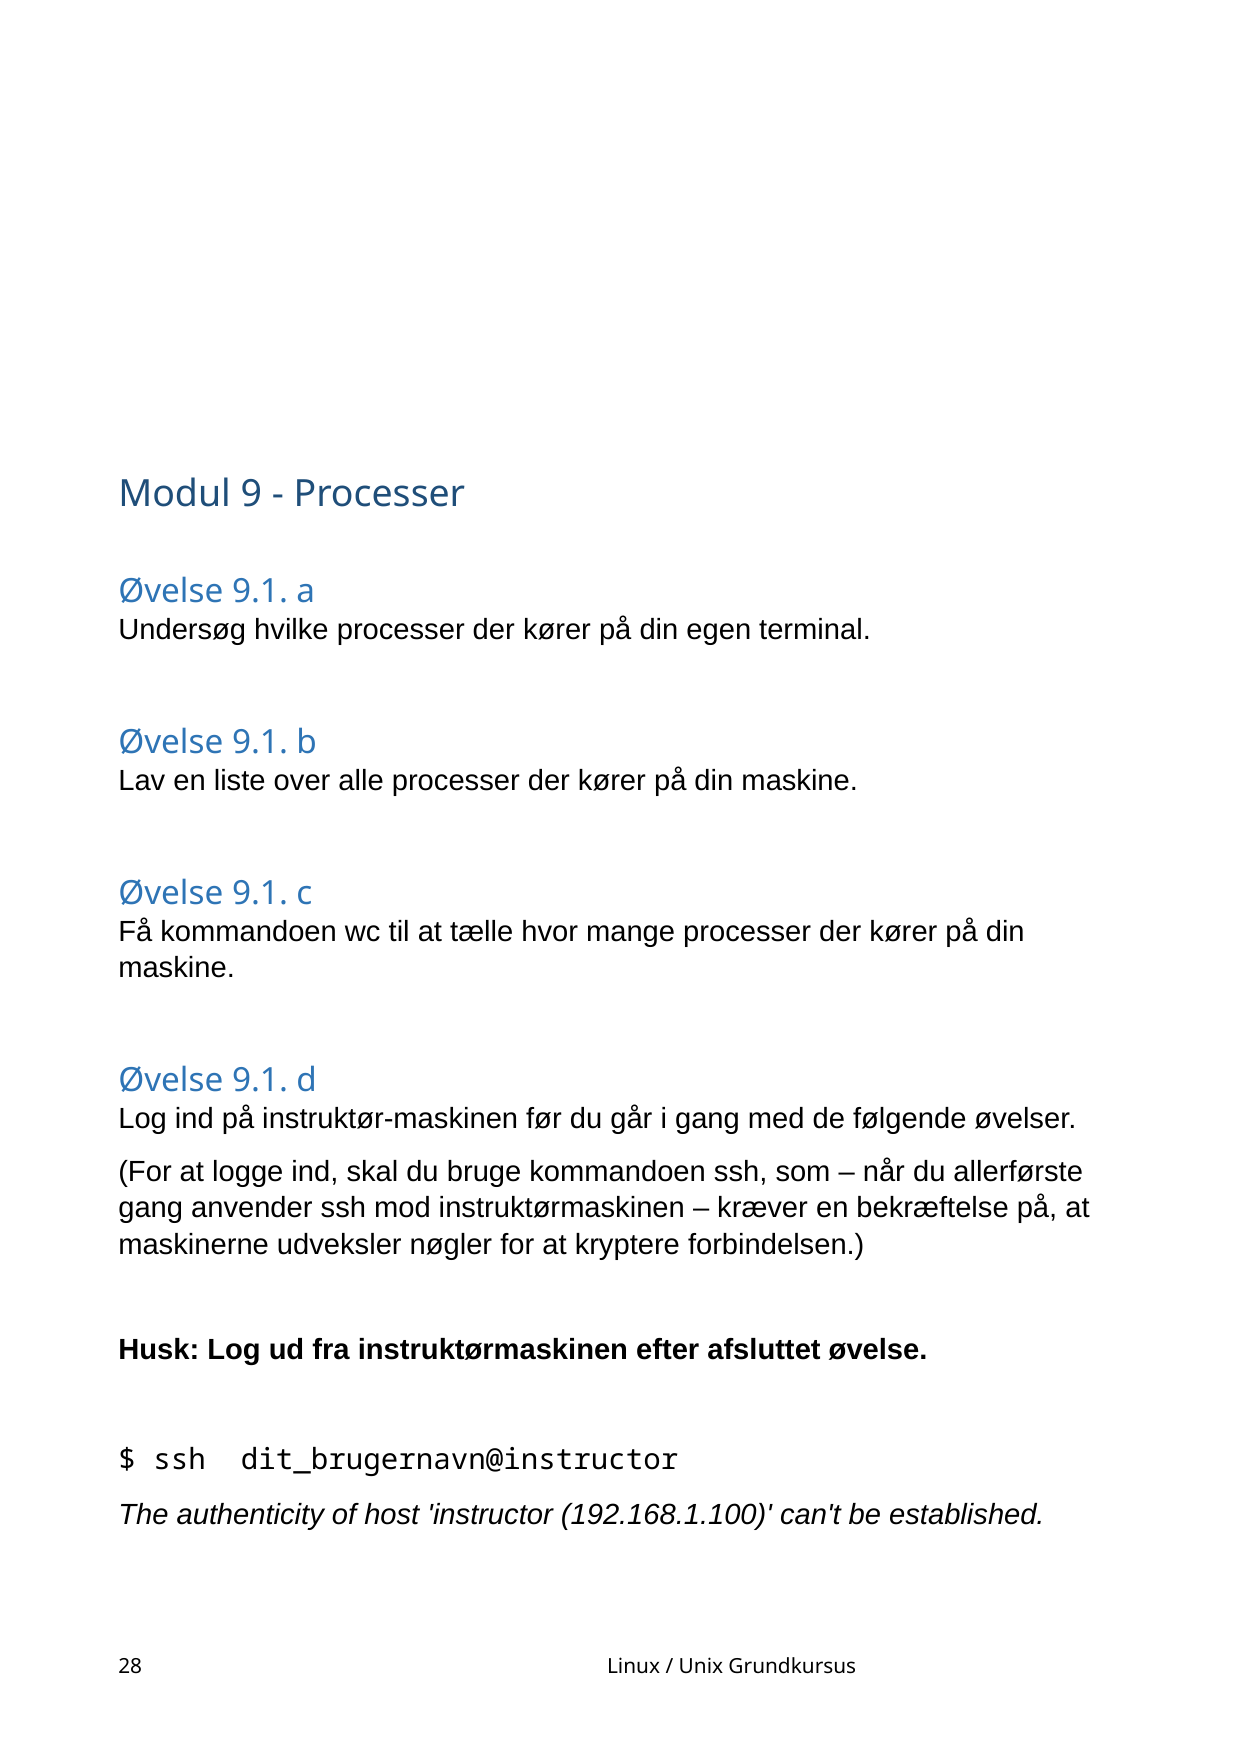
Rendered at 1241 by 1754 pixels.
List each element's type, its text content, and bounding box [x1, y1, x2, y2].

text (For at logge ind, skal du bruge kommandoen ssh, som – når du allerførste gang anvender ssh mod instruktørmaskinen – kræver en bekræftelse på, at maskinerne udveksler nøgler for at kryptere forbindelsen.) [118, 1154, 1122, 1260]
text The authenticity of host 'instructor (192.168.1.100)' can't be established. [118, 1497, 1122, 1531]
subtitle Øvelse 9.1. b [118, 718, 1122, 763]
subtitle Øvelse 9.1. a [118, 521, 1122, 612]
text Lav en liste over alle processer der kører på din maskine. [118, 763, 1122, 797]
text $ ssh dit_brugernavn@instructor [118, 1438, 1122, 1478]
subtitle Modul 9 - Processer [118, 466, 1122, 517]
subtitle Øvelse 9.1. d [118, 1056, 1122, 1102]
text Få kommandoen wc til at tælle hvor mange processer der kører på din maskine. [118, 914, 1122, 984]
text Undersøg hvilke processer der kører på din egen terminal. [118, 612, 1122, 646]
text Husk: Log ud fra instruktørmaskinen efter afsluttet øvelse. [118, 1332, 1122, 1366]
subtitle Øvelse 9.1. c [118, 869, 1122, 914]
text Log ind på instruktør-maskinen før du går i gang med de følgende øvelser. [118, 1102, 1122, 1135]
